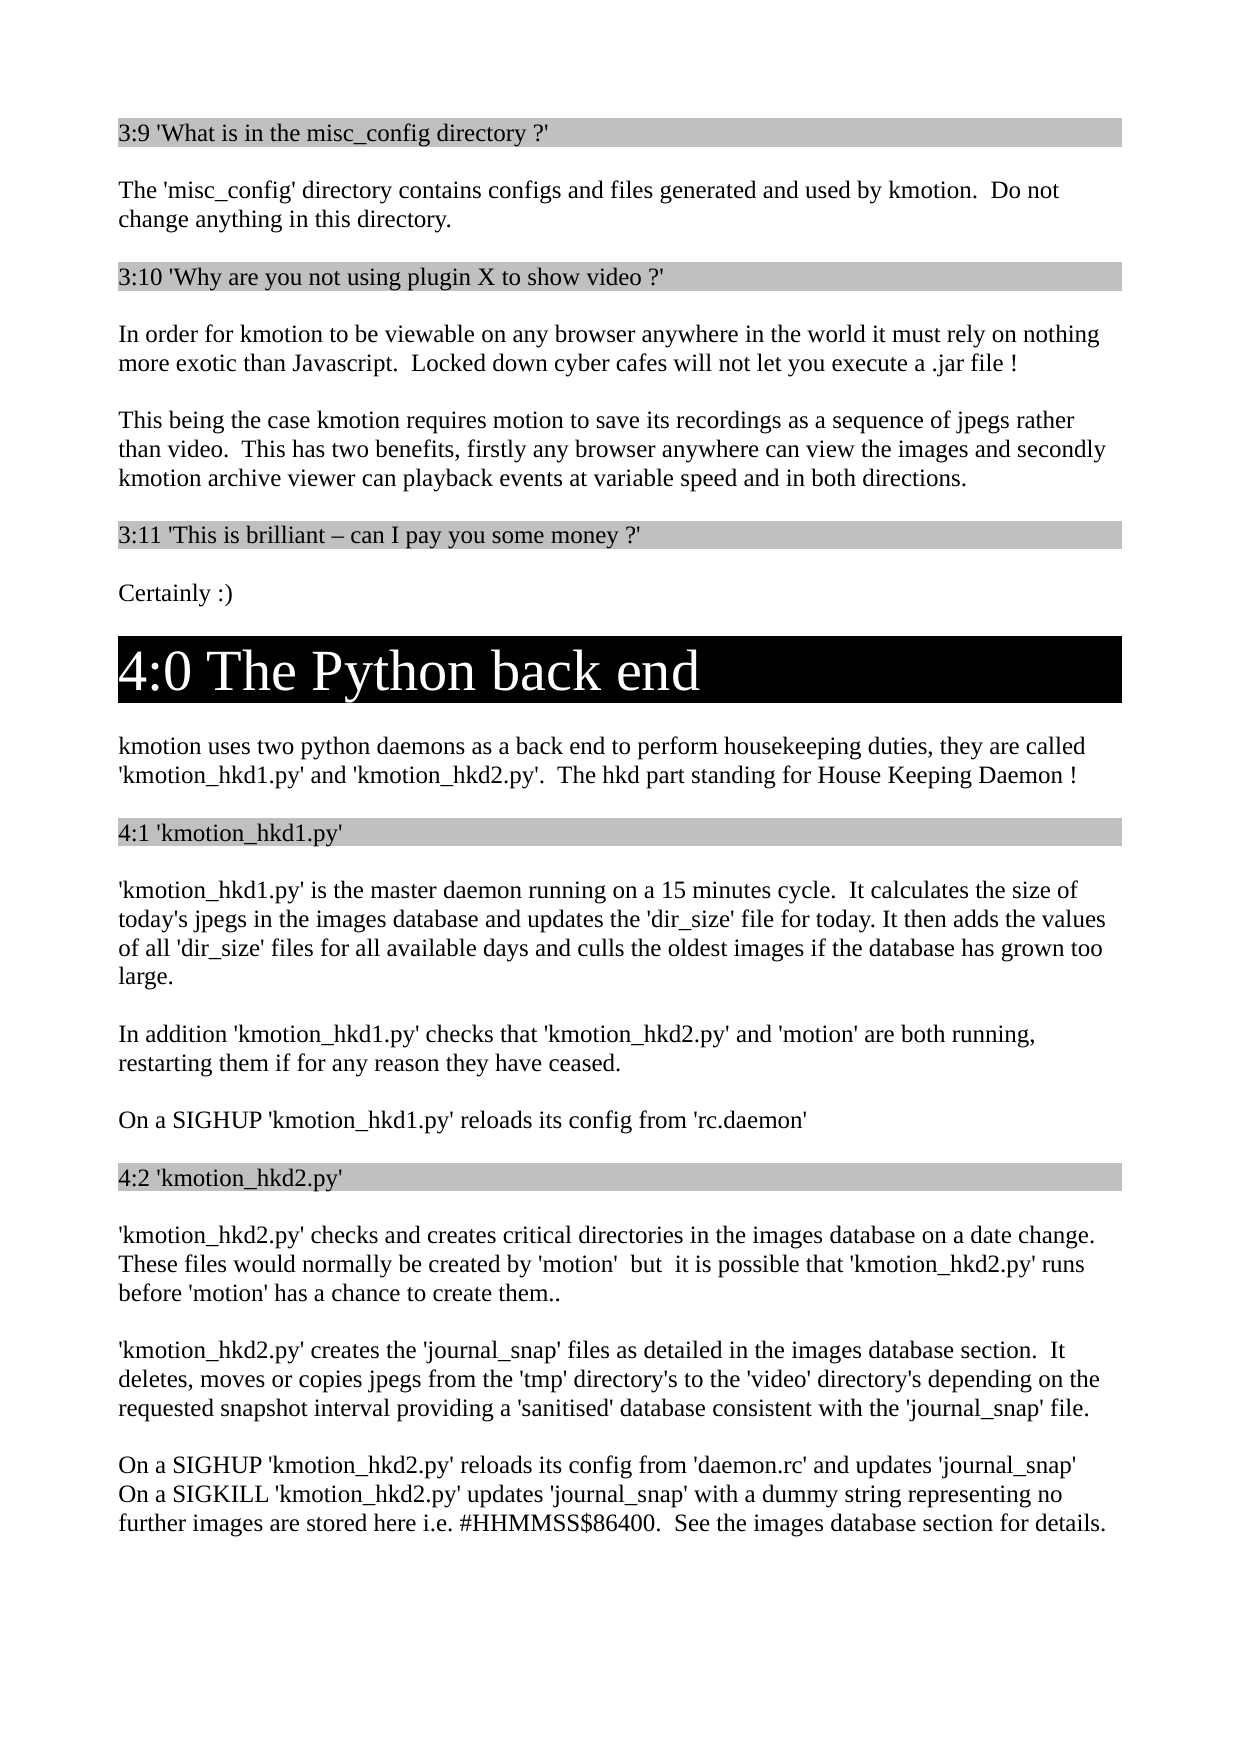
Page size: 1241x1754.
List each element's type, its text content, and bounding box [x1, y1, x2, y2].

text On a SIGKILL 'kmotion_hkd2.py' updates 'journal_snap' with a dummy string representing no further images are stored here i.e. #HHMMSS$86400. See the images database section for details. [118, 1479, 1122, 1536]
text kmotion uses two python daemons as a back end to perform housekeeping duties, they are called 'kmotion_hkd1.py' and 'kmotion_hkd2.py'. The hkd part standing for House Keeping Daemon ! [118, 731, 1122, 789]
text On a SIGHUP 'kmotion_hkd1.py' reloads its config from 'rc.daemon' [118, 1105, 1122, 1134]
text 4:0 The Python back end [118, 636, 1122, 703]
text 'kmotion_hkd2.py' creates the 'journal_snap' files as detailed in the images database section. It deletes, moves or copies jpegs from the 'tmp' directory's to the 'video' directory's depending on the requested snapshot interval providing a 'sanitised' database consistent with the 'journal_snap' file. [118, 1335, 1122, 1421]
text 'kmotion_hkd1.py' is the master daemon running on a 15 minutes cycle. It calculates the size of today's jpegs in the images database and updates the 'dir_size' file for today. It then adds the values of all 'dir_size' files for all available days and culls the oldest images if the database has grown too large. [118, 875, 1122, 990]
text 3:11 'This is brilliant – can I pay you some money ?' [118, 521, 1122, 549]
text 4:1 'kmotion_hkd1.py' [118, 818, 1122, 846]
text In order for kmotion to be viewable on any browser anywhere in the world it must rely on nothing more exotic than Javascript. Locked down cyber cafes will not let you execute a .jar file ! [118, 319, 1122, 377]
text 4:2 'kmotion_hkd2.py' [118, 1163, 1122, 1191]
text 3:10 'Why are you not using plugin X to show video ?' [118, 262, 1122, 291]
text On a SIGHUP 'kmotion_hkd2.py' reloads its config from 'daemon.rc' and updates 'journal_snap' [118, 1450, 1122, 1479]
text In addition 'kmotion_hkd1.py' checks that 'kmotion_hkd2.py' and 'motion' are both running, restarting them if for any reason they have ceased. [118, 1019, 1122, 1076]
text The 'misc_config' directory contains configs and files generated and used by kmotion. Do not change anything in this directory. [118, 176, 1122, 233]
text 'kmotion_hkd2.py' checks and creates critical directories in the images database on a date change. These files would normally be created by 'motion' but it is possible that 'kmotion_hkd2.py' runs before 'motion' has a chance to create them.. [118, 1220, 1122, 1306]
text 3:9 'What is in the misc_config directory ?' [118, 118, 1122, 147]
text This being the case kmotion requires motion to save its recordings as a sequence of jpegs rather than video. This has two benefits, firstly any browser anywhere can view the images and secondly kmotion archive viewer can playback events at variable speed and in both directions. [118, 406, 1122, 492]
text Certainly :) [118, 578, 1122, 607]
